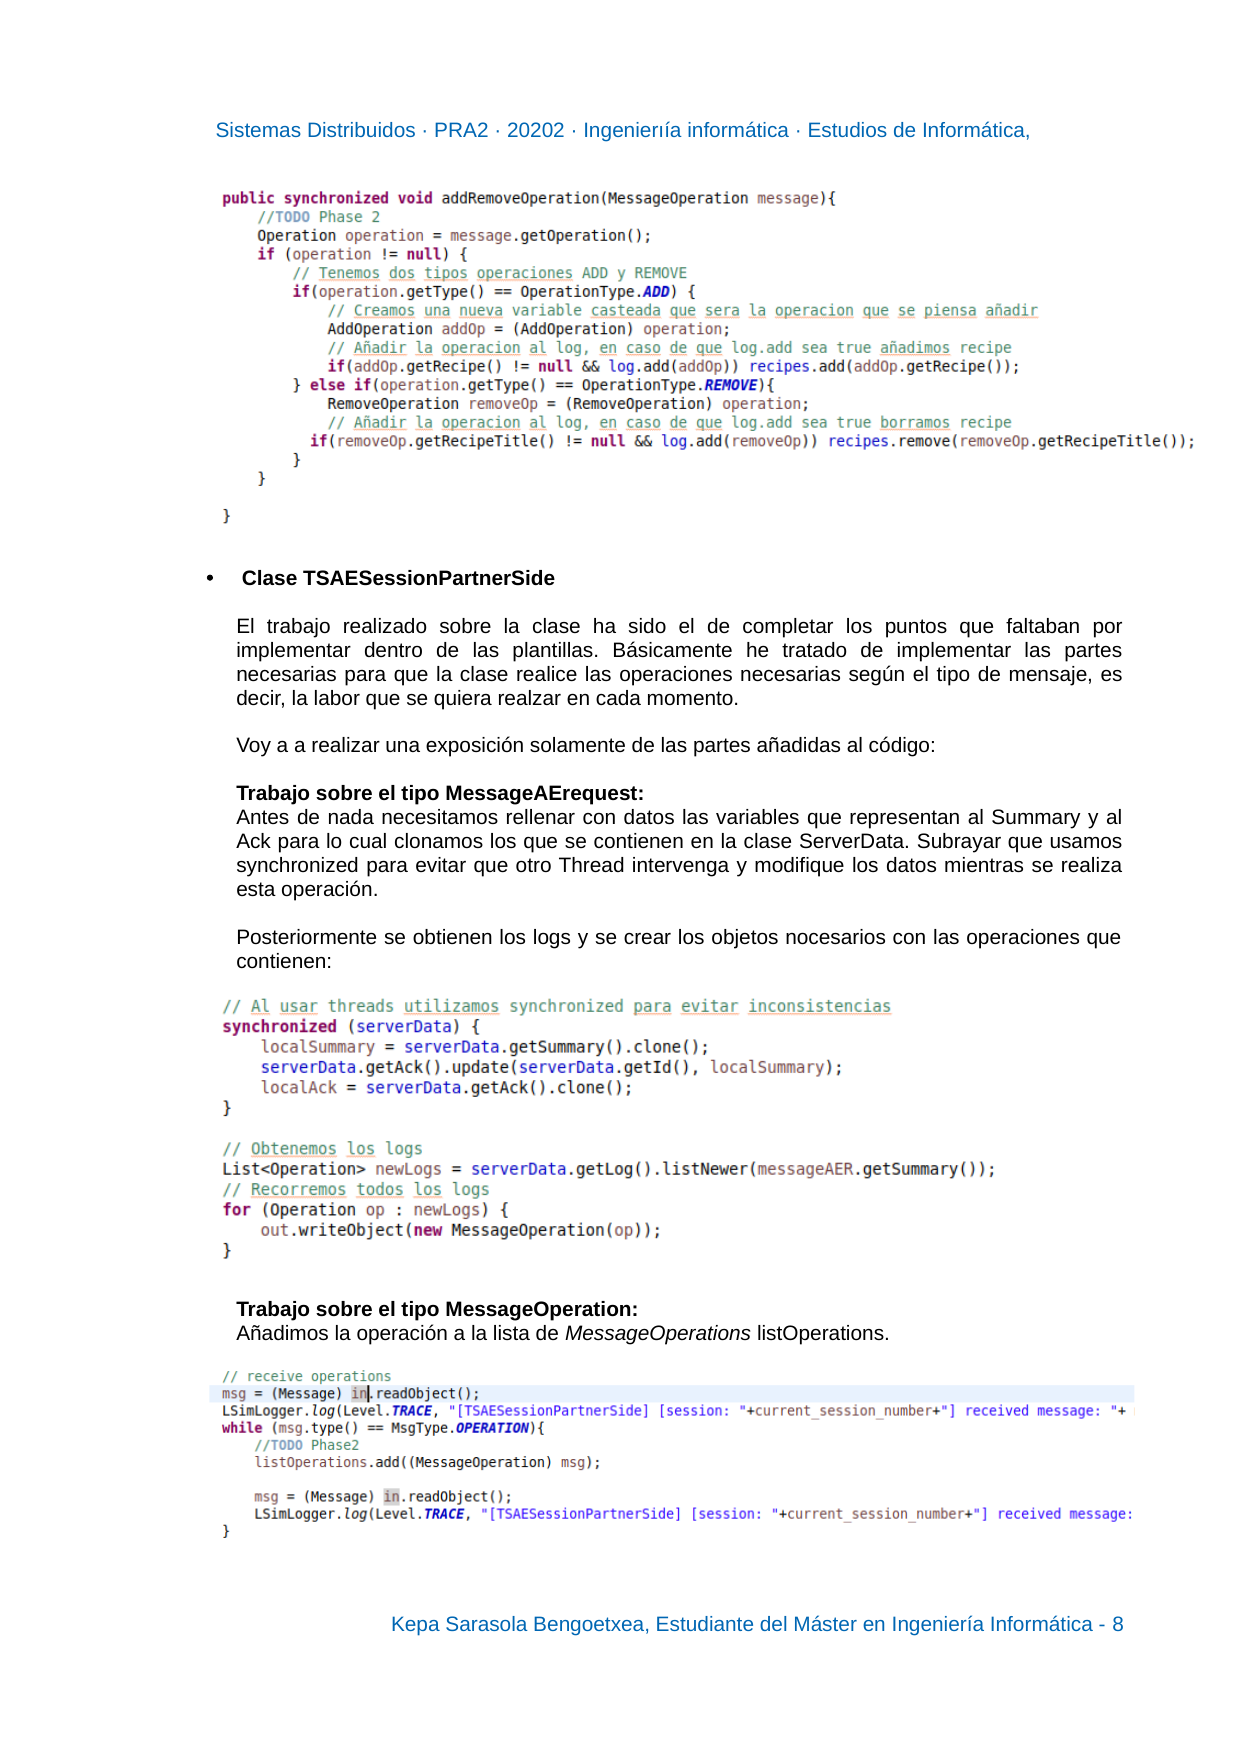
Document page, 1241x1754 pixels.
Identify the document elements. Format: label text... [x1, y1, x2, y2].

list Antes de nada necesitamos rellenar con datos las variables que representan al Summary y al Ack para lo cual clonamos los que se contienen en la clase ServerData. Subrayar que usamos synchronized para evitar que otro Thread intervenga y modifique los datos mientras se realiza esta operación. [198, 805, 1123, 901]
list Posteriormente se obtienen los logs y se crear los objetos nocesarios con las operaciones que contienen: [198, 925, 1123, 973]
list Clase TSAESessionPartnerSide [206, 565, 1123, 589]
list Voy a a realizar una exposición solamente de las partes añadidas al código: [198, 733, 1123, 757]
list El trabajo realizado sobre la clase ha sido el de completar los puntos que faltaban por implementar dentro de las plantillas. Básicamente he tratado de implementar las partes necesarias para que la clase realice las operaciones necesarias según el tipo de mensaje, es decir, la labor que se quiera realzar en cada momento. [198, 613, 1123, 709]
list Añadimos la operación a la lista de MessageOperations listOperations. [198, 1321, 1123, 1344]
picture [220, 994, 1145, 1273]
picture [207, 187, 1208, 542]
picture [209, 1365, 1135, 1549]
list Trabajo sobre el tipo MessageAErequest: [198, 781, 1123, 805]
list Trabajo sobre el tipo MessageOperation: [198, 1297, 1123, 1321]
